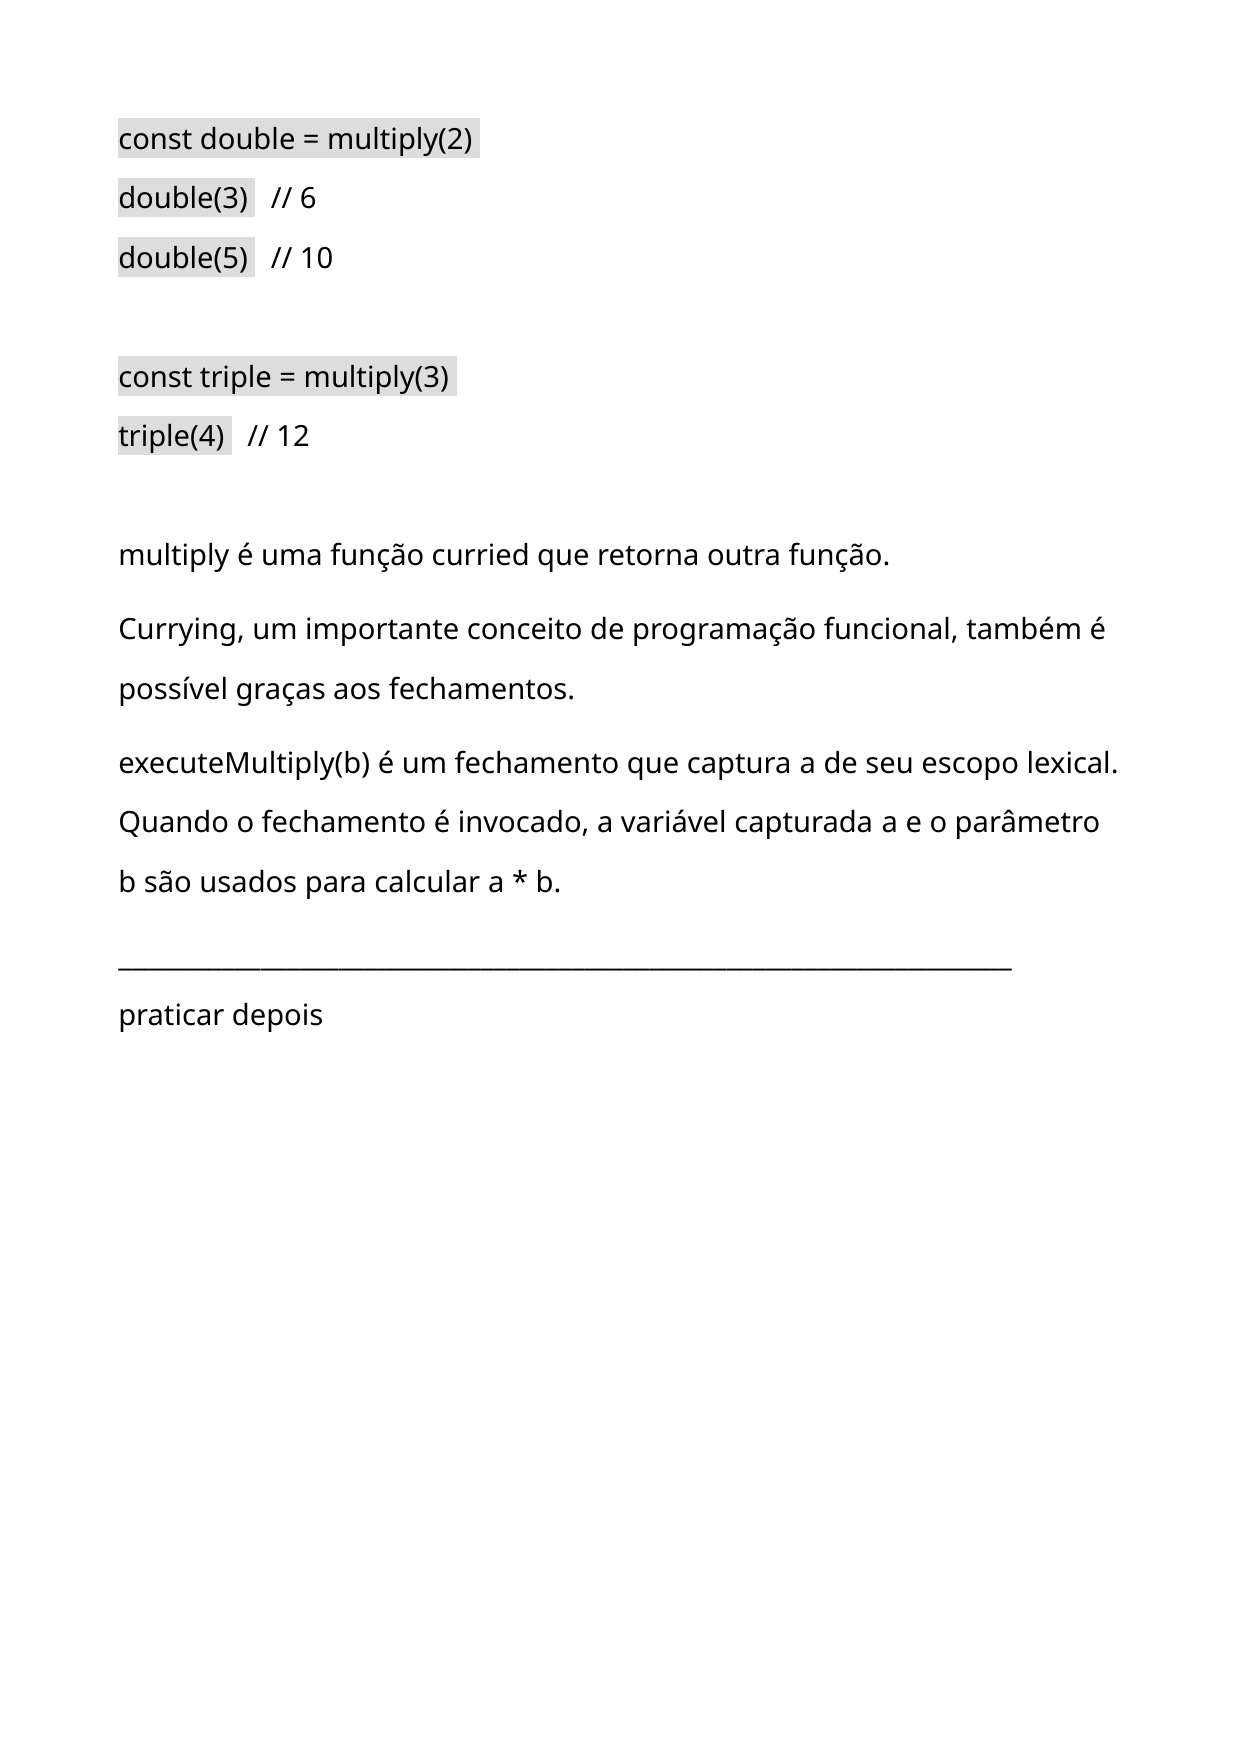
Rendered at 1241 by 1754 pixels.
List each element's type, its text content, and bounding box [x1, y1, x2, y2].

text Currying, um importante conceito de programação funcional, também é possível graças aos fechamentos. [118, 608, 1122, 708]
text double(3) // 6 [118, 178, 1122, 217]
text double(5) // 10 [118, 237, 1122, 277]
text _____________________________________________________________________ [118, 935, 1122, 975]
text multiply é uma função curried que retorna outra função. [118, 534, 1122, 574]
text triple(4) // 12 [118, 416, 1122, 455]
text const triple = multiply(3) [118, 356, 1122, 396]
text executeMultiply(b) é um fechamento que captura a de seu escopo lexical. Quando o fechamento é invocado, a variável capturada a e o parâmetro b são usados para calcular a * b. [118, 742, 1122, 901]
text const double = multiply(2) [118, 118, 1122, 158]
text praticar depois [118, 994, 1122, 1034]
